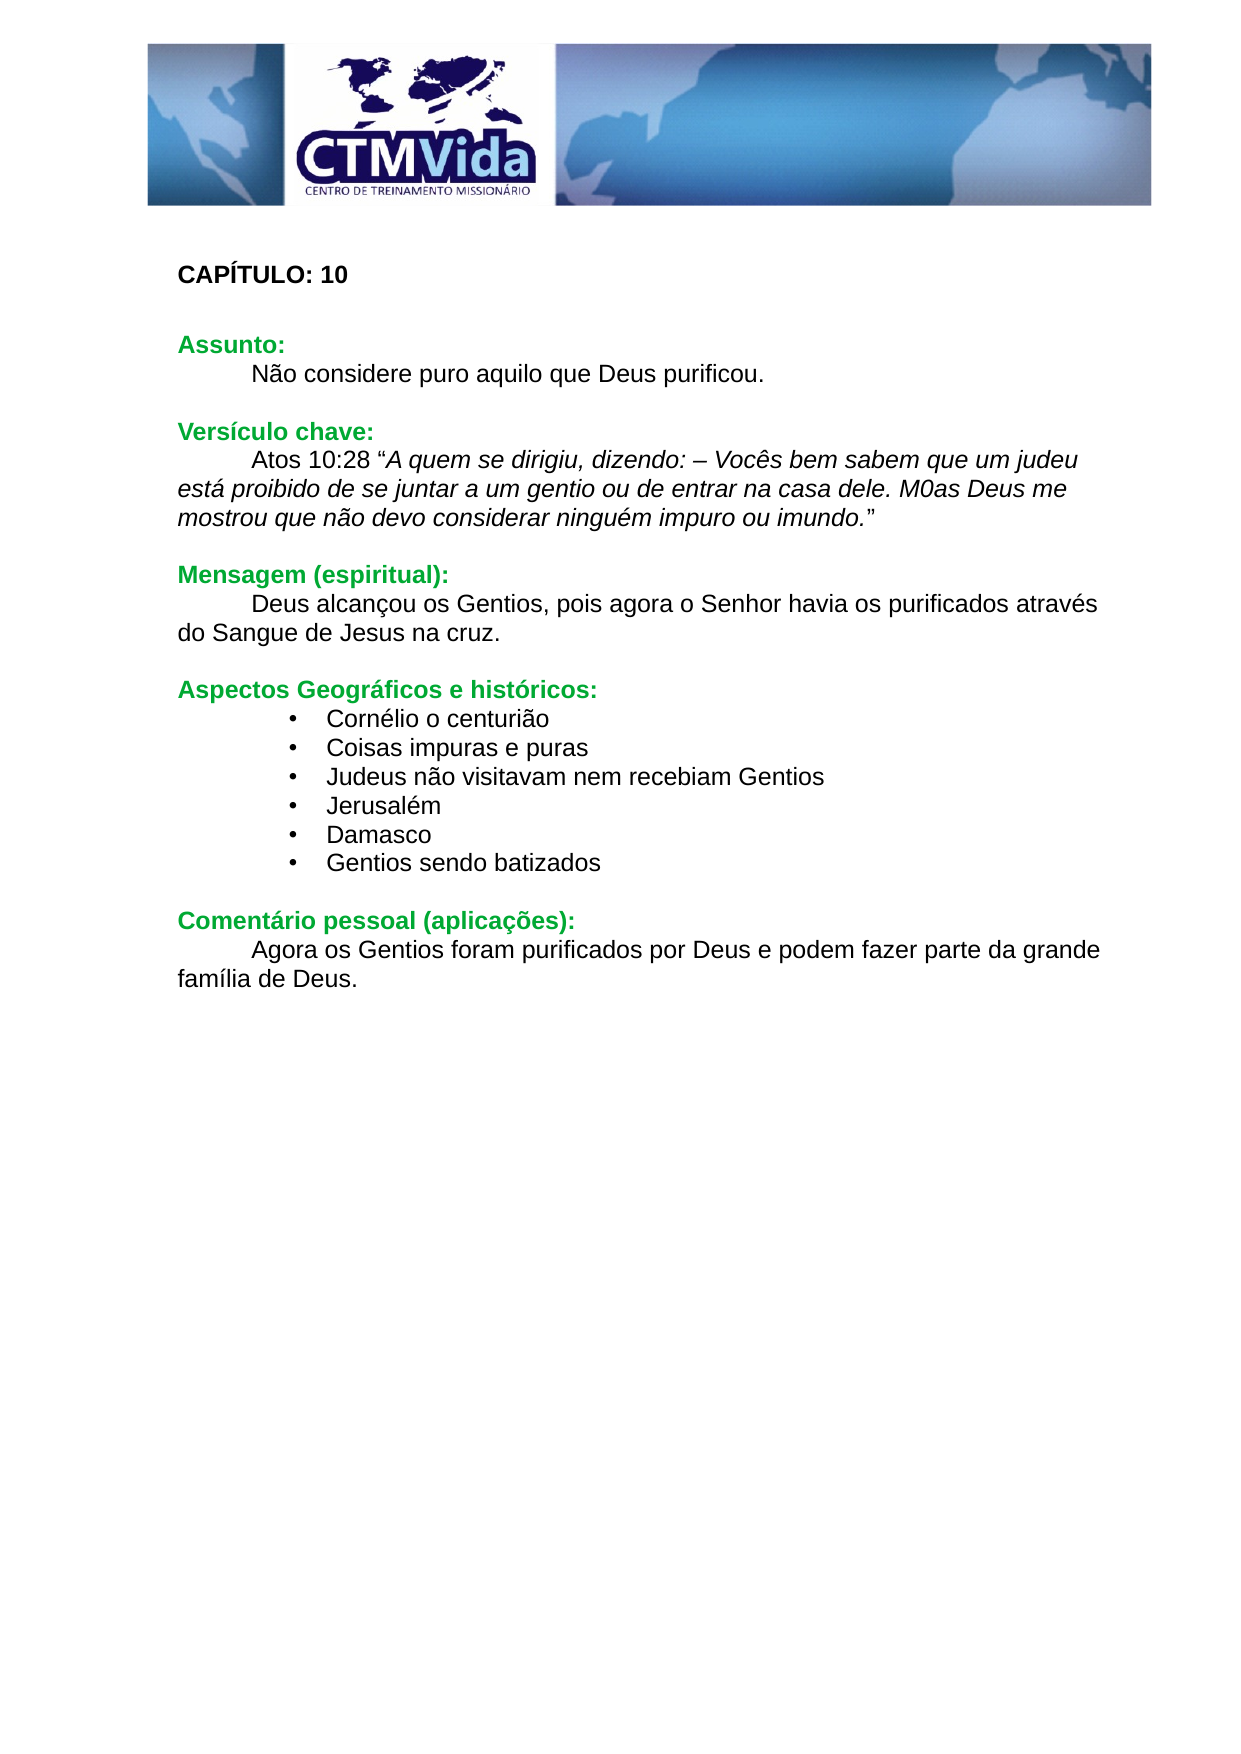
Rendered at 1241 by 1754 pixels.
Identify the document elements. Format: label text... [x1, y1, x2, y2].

text Não considere puro aquilo que Deus purificou. [177, 359, 1122, 388]
text Atos 10:28 “A quem se dirigiu, dizendo: – Vocês bem sabem que um judeu está proibido de se juntar a um gentio ou de entrar na casa dele. M0as Deus me mostrou que não devo considerar ninguém impuro ou imundo.” [177, 445, 1122, 532]
text Versículo chave: [177, 417, 1122, 445]
text Deus alcançou os Gentios, pois agora o Senhor havia os purificados através do Sangue de Jesus na cruz. [177, 589, 1122, 647]
list Judeus não visitavam nem recebiam Gentios [288, 762, 1122, 791]
list Cornélio o centurião [288, 704, 1122, 733]
text Mensagem (espiritual): [177, 560, 1122, 589]
list Coisas impuras e puras [288, 733, 1122, 762]
text Agora os Gentios foram purificados por Deus e podem fazer parte da grande família de Deus. [177, 935, 1122, 992]
list Jerusalém [288, 791, 1122, 819]
subtitle Capítulo: 10 [177, 260, 1122, 289]
text Aspectos Geográficos e históricos: [177, 675, 1122, 704]
text Assunto: [177, 330, 1122, 359]
list Gentios sendo batizados [288, 848, 1122, 877]
picture [147, 43, 1152, 206]
list Damasco [288, 819, 1122, 848]
text Comentário pessoal (aplicações): [177, 906, 1122, 935]
